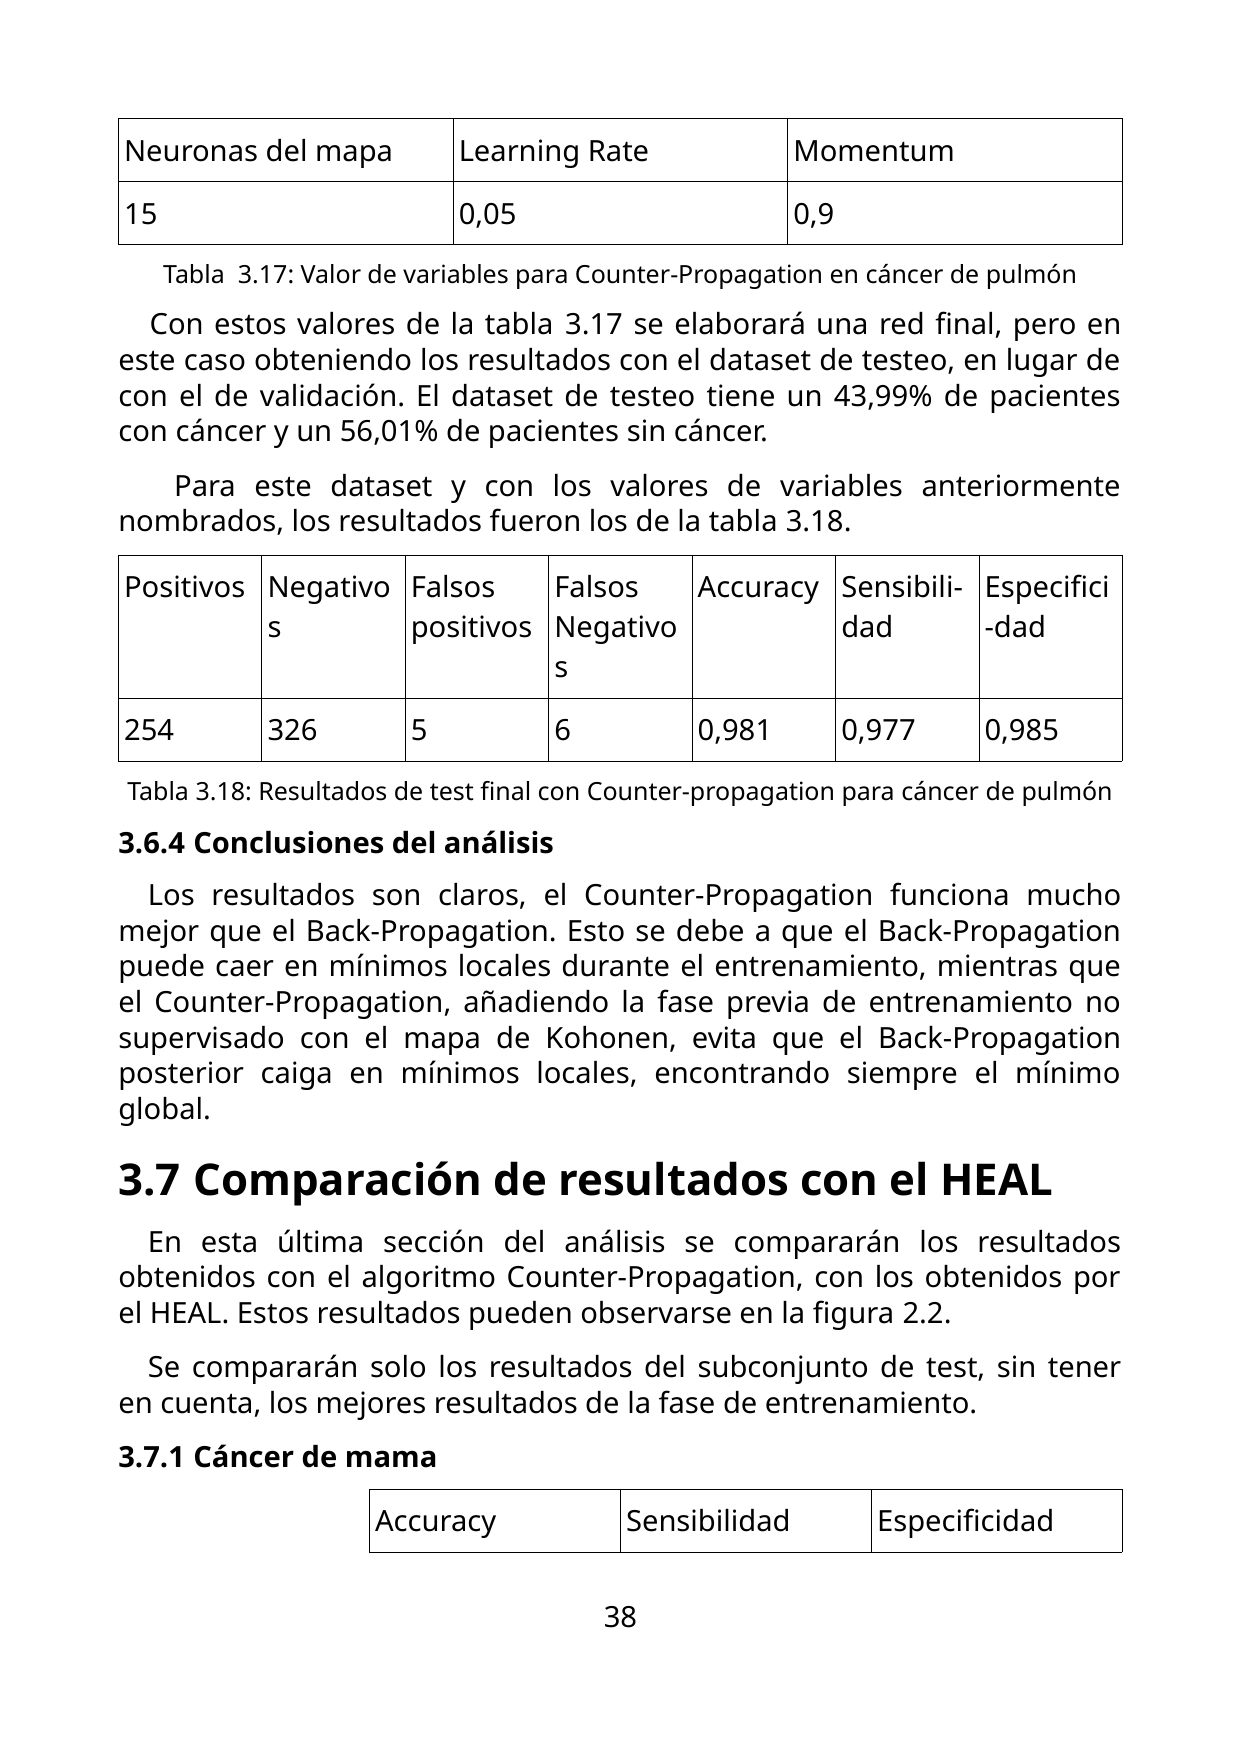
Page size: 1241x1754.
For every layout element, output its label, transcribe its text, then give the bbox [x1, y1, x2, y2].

text Con estos valores de la tabla 3.17 se elaborará una red final, pero en este caso obteniendo los resultados con el dataset de testeo, en lugar de con el de validación. El dataset de testeo tiene un 43,99% de pacientes con cáncer y un 56,01% de pacientes sin cáncer. [118, 303, 1122, 450]
text En esta última sección del análisis se compararán los resultados obtenidos con el algoritmo Counter-Propagation, con los obtenidos por el HEAL. Estos resultados pueden observarse en la figura 2.2. [118, 1221, 1122, 1332]
table_header Negativos [262, 556, 405, 697]
text Para este dataset y con los valores de variables anteriormente nombrados, los resultados fueron los de la tabla 3.18. [118, 465, 1122, 540]
subtitle Conclusiones del análisis [118, 822, 1122, 862]
table_header Sensibilidad [621, 1490, 871, 1552]
table_header Learning Rate [454, 119, 787, 181]
table_cell 0,981 [693, 699, 835, 761]
text Se compararán solo los resultados del subconjunto de test, sin tener en cuenta, los mejores resultados de la fase de entrenamiento. [118, 1347, 1122, 1422]
table_header Accuracy [693, 556, 835, 697]
text Los resultados son claros, el Counter-Propagation funciona mucho mejor que el Back-Propagation. Esto se debe a que el Back-Propagation puede caer en mínimos locales durante el entrenamiento, mientras que el Counter-Propagation, añadiendo la fase previa de entrenamiento no supervisado con el mapa de Kohonen, evita que el Back-Propagation posterior caiga en mínimos locales, encontrando siempre el mínimo global. [118, 874, 1122, 1128]
subtitle Comparación de resultados con el HEAL [118, 1149, 1122, 1208]
table_header Momentum [788, 119, 1122, 181]
text Tabla 3.17: Valor de variables para Counter-Propagation en cáncer de pulmón [118, 257, 1122, 291]
table_header Sensibili-dad [836, 556, 979, 697]
table_cell 0,9 [788, 182, 1122, 244]
table_cell 6 [549, 699, 692, 761]
table_cell 254 [119, 699, 261, 761]
table_cell 0,05 [454, 182, 787, 244]
table_header Especificidad [872, 1490, 1122, 1552]
table_header Accuracy [370, 1490, 620, 1552]
table_header Falsos Negativos [549, 556, 692, 697]
table_header Neuronas del mapa [119, 119, 453, 181]
table_cell 15 [119, 182, 453, 244]
table_header Especifici-dad [980, 556, 1122, 697]
text Tabla 3.18: Resultados de test final con Counter-propagation para cáncer de pulmón [118, 773, 1122, 807]
subtitle Cáncer de mama [118, 1437, 1122, 1476]
table_cell 326 [262, 699, 405, 761]
table_header Positivos [119, 556, 261, 697]
table_header [118, 1489, 369, 1552]
table_header Falsos positivos [406, 556, 548, 697]
table_cell 5 [406, 699, 548, 761]
table_cell 0,985 [980, 699, 1122, 761]
table_cell 0,977 [836, 699, 979, 761]
